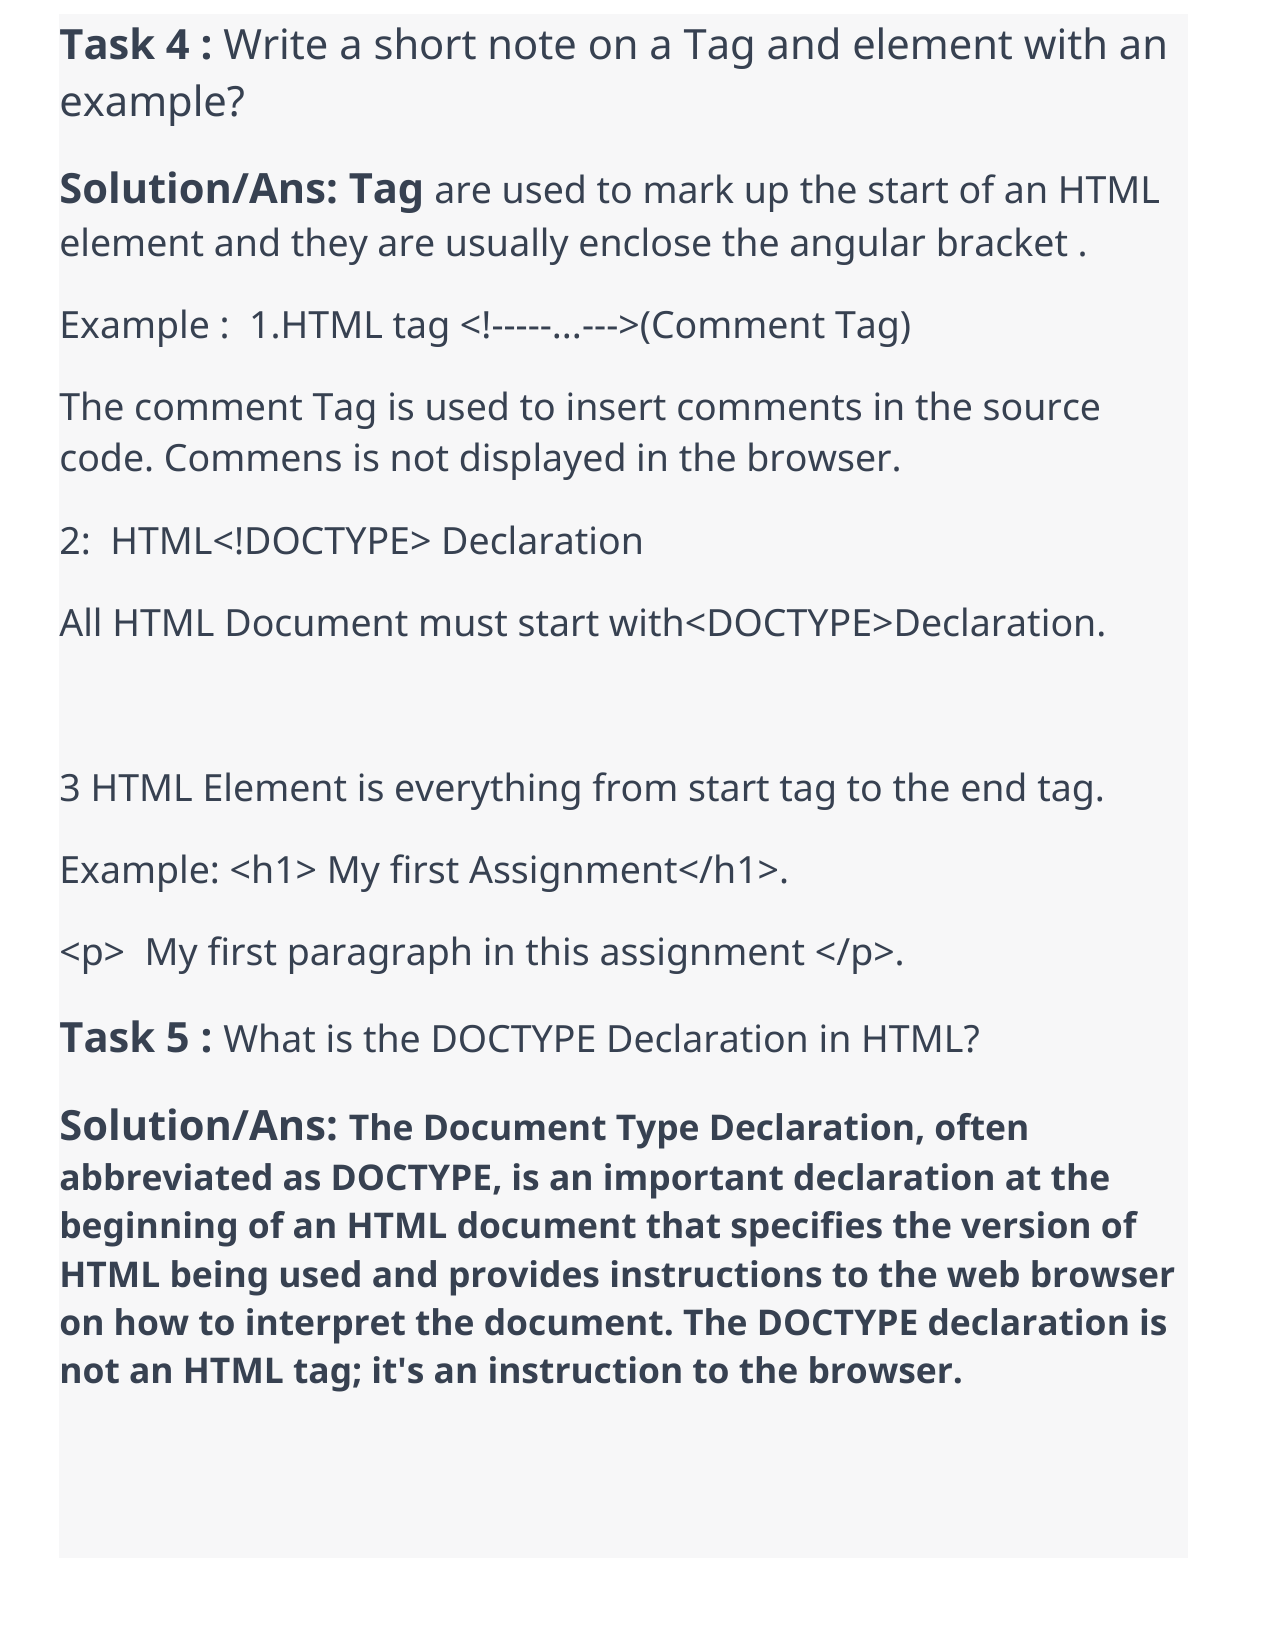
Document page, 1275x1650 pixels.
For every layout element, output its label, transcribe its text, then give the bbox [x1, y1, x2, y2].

text 3 HTML Element is everything from start tag to the end tag. [59, 761, 1188, 812]
text All HTML Document must start with<DOCTYPE>Declaration. [59, 596, 1188, 647]
text 2: HTML<!DOCTYPE> Declaration [59, 514, 1188, 565]
text The comment Tag is used to insert comments in the source code. Commens is not displayed in the browser. [59, 381, 1188, 483]
text Task 5 : What is the DOCTYPE Declaration in HTML? [59, 1008, 1188, 1064]
text <p> My first paragraph in this assignment </p>. [59, 926, 1188, 977]
text Task 4 : Write a short note on a Tag and element with an example? [59, 14, 1188, 128]
text Example: <h1> My first Assignment</h1>. [59, 843, 1188, 894]
text Solution/Ans: Tag are used to mark up the start of an HTML element and they are usually enclose the angular bracket . [59, 159, 1188, 267]
text Example : 1.HTML tag <!-----...--->(Comment Tag) [59, 298, 1188, 349]
text Solution/Ans: The Document Type Declaration, often abbreviated as DOCTYPE, is an important declaration at the beginning of an HTML document that specifies the version of HTML being used and provides instructions to the web browser on how to interpret the document. The DOCTYPE declaration is not an HTML tag; it's an instruction to the browser. [59, 1096, 1188, 1394]
